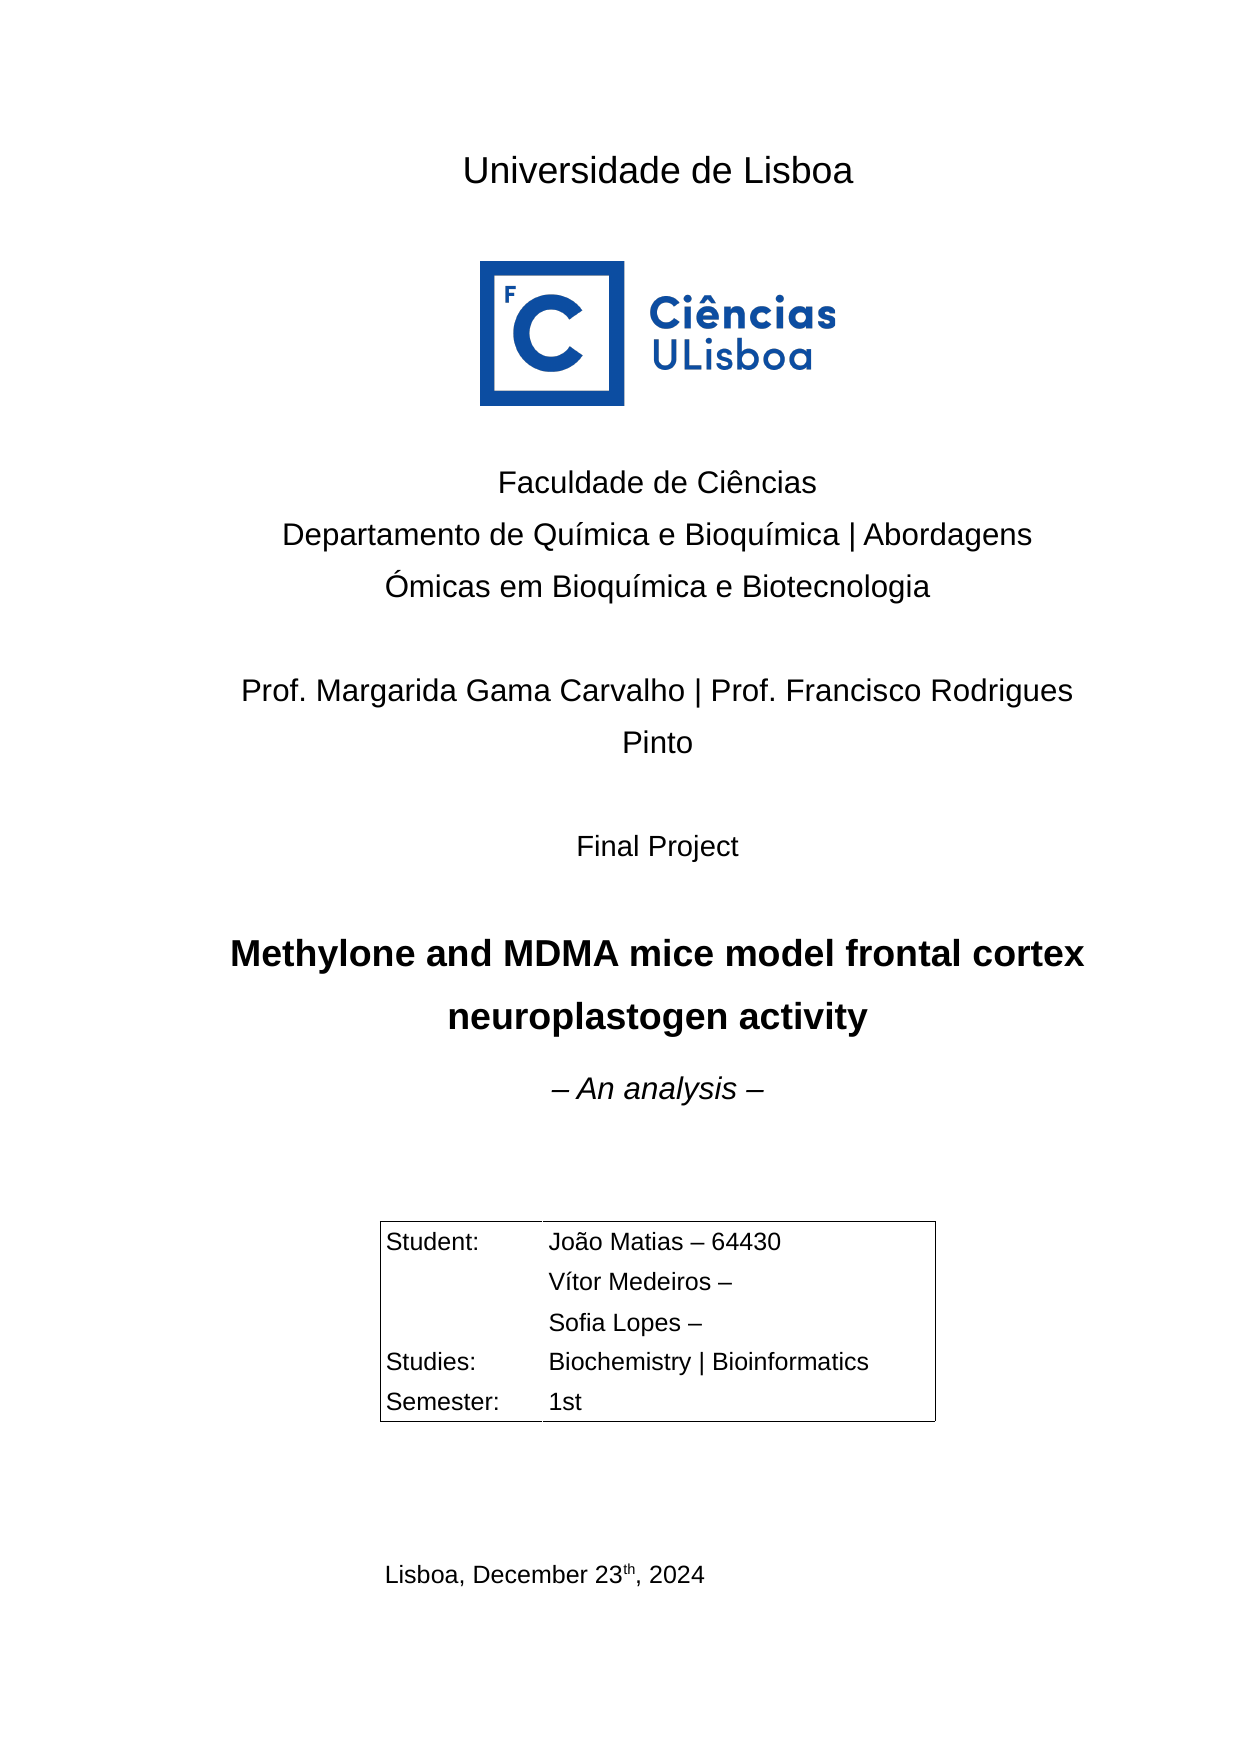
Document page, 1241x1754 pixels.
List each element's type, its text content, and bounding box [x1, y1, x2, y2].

table_cell Biochemistry | Bioinformatics [543, 1342, 935, 1382]
table_cell 1st [543, 1382, 935, 1421]
table_cell Semester: [381, 1382, 542, 1421]
text Departamento de Química e Bioquímica | Abordagens Ómicas em Bioquímica e Biotecnologia [225, 517, 1090, 604]
text – An analysis – [225, 1071, 1090, 1106]
text Final Project [225, 830, 1090, 863]
text Methylone and MDMA mice model frontal cortex neuroplastogen activity [225, 933, 1090, 1038]
text Faculdade de Ciências [225, 465, 1090, 499]
text Universidade de Lisboa [225, 150, 1090, 192]
text Prof. Margarida Gama Carvalho | Prof. Francisco Rodrigues Pinto [225, 673, 1090, 761]
table_cell Studies: [381, 1342, 542, 1382]
picture [480, 261, 836, 406]
text Lisboa, December 23th, 2024 [384, 1561, 1090, 1589]
table_header Student: [381, 1222, 542, 1342]
table_header João Matias – 64430 Vítor Medeiros – Sofia Lopes – [543, 1222, 935, 1342]
